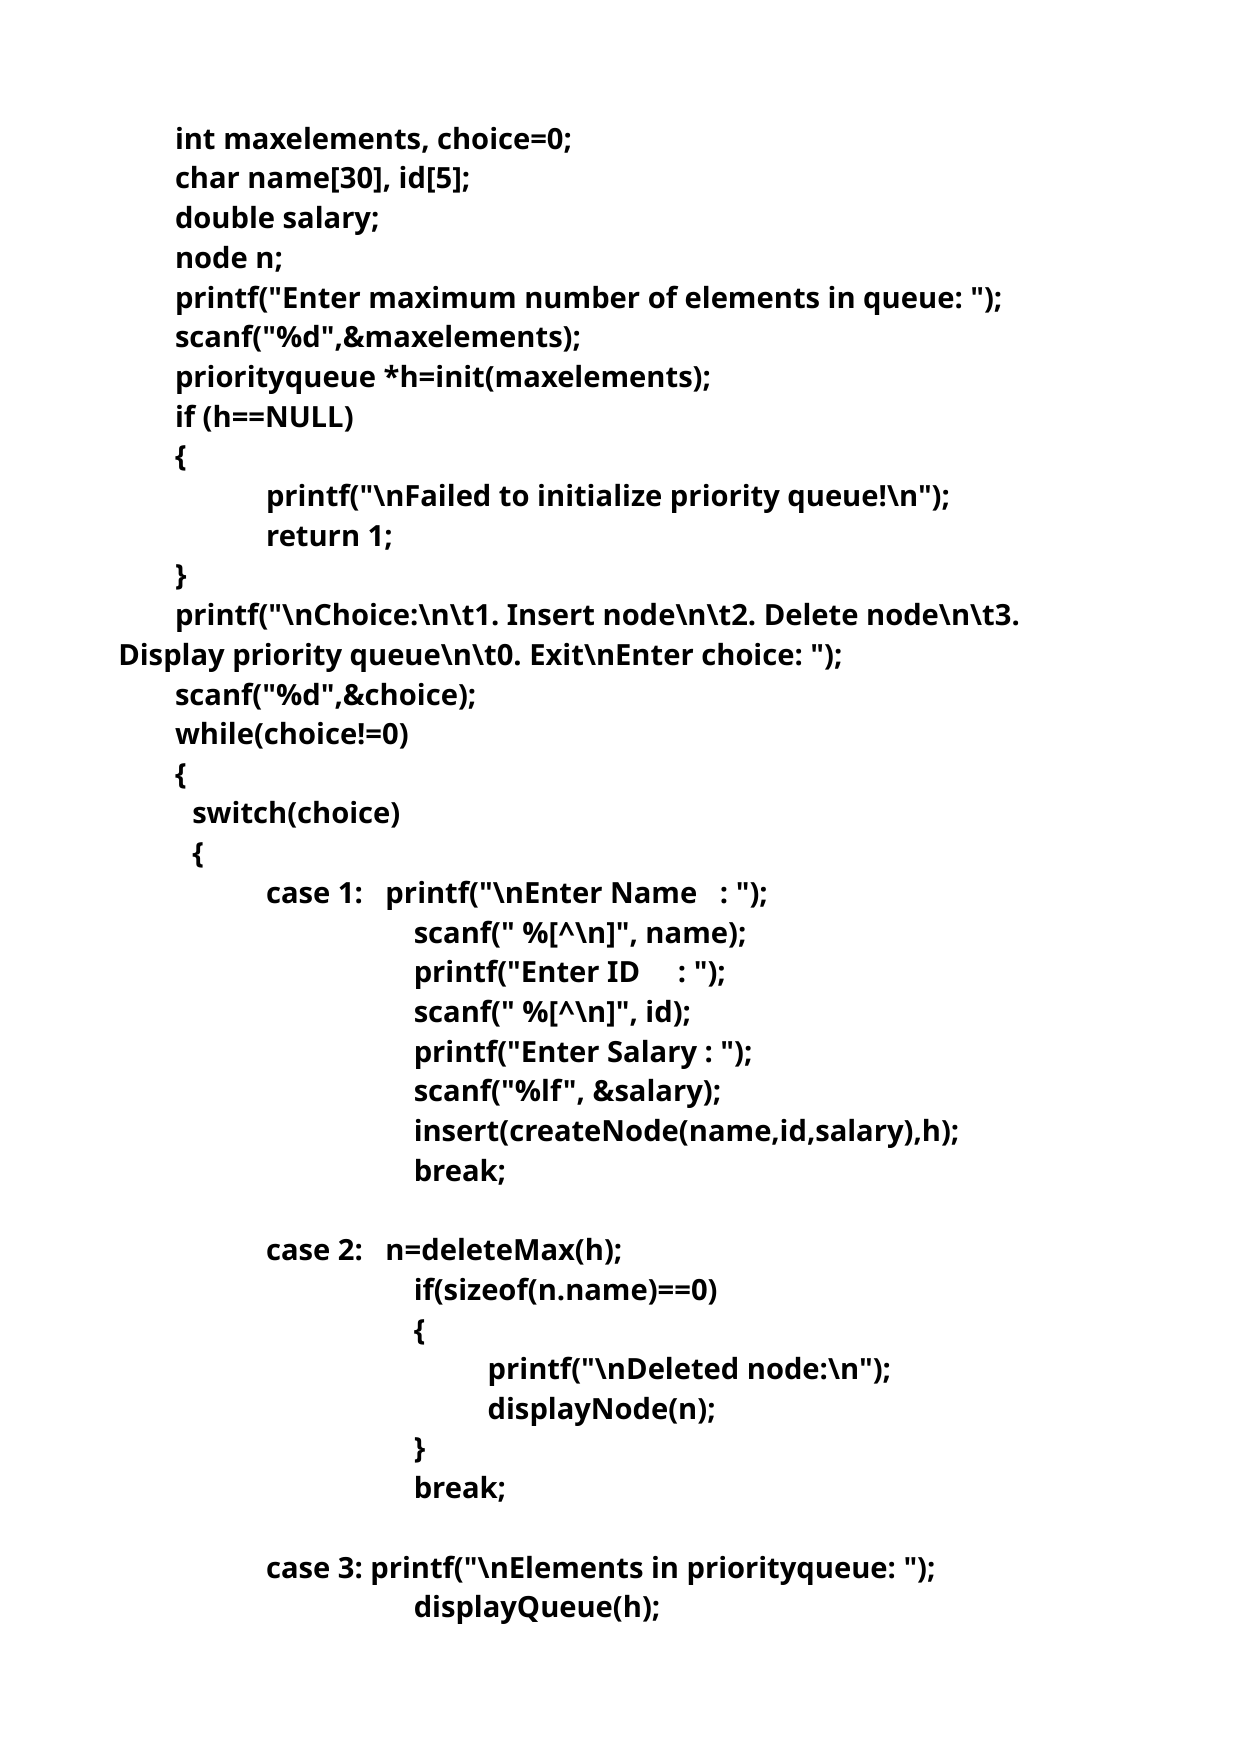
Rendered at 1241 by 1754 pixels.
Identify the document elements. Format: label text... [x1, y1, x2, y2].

text case 2: n=deleteMax(h); [118, 1229, 1122, 1269]
text char name[30], id[5]; [118, 158, 1122, 197]
text int maxelements, choice=0; [118, 118, 1122, 158]
text if(sizeof(n.name)==0) [118, 1269, 1122, 1309]
text scanf("%d",&maxelements); [118, 317, 1122, 356]
text { [118, 1309, 1122, 1348]
text printf("Enter maximum number of elements in queue: "); [118, 277, 1122, 317]
text printf("Enter ID : "); [118, 952, 1122, 991]
text if (h==NULL) [118, 396, 1122, 436]
text break; [118, 1150, 1122, 1190]
text priorityqueue *h=init(maxelements); [118, 356, 1122, 396]
text printf("Enter Salary : "); [118, 1031, 1122, 1071]
text scanf("%d",&choice); [118, 674, 1122, 713]
text scanf(" %[^\n]", id); [118, 991, 1122, 1031]
text node n; [118, 237, 1122, 277]
text break; [118, 1467, 1122, 1507]
text printf("\nFailed to initialize priority queue!\n"); [118, 475, 1122, 515]
text { [118, 753, 1122, 793]
text printf("\nDeleted node:\n"); [118, 1348, 1122, 1388]
text displayQueue(h); [118, 1587, 1122, 1626]
text { [118, 832, 1122, 872]
text switch(choice) [118, 793, 1122, 832]
text insert(createNode(name,id,salary),h); [118, 1110, 1122, 1150]
text { [118, 436, 1122, 475]
text } [118, 555, 1122, 594]
text while(choice!=0) [118, 713, 1122, 753]
text case 3: printf("\nElements in priorityqueue: "); [118, 1547, 1122, 1587]
text } [118, 1428, 1122, 1467]
text printf("\nChoice:\n\t1. Insert node\n\t2. Delete node\n\t3. Display priority queue\n\t0. Exit\nEnter choice: "); [118, 594, 1122, 674]
text scanf("%lf", &salary); [118, 1071, 1122, 1110]
text scanf(" %[^\n]", name); [118, 912, 1122, 952]
text case 1: printf("\nEnter Name : "); [118, 872, 1122, 912]
text displayNode(n); [118, 1388, 1122, 1428]
text return 1; [118, 515, 1122, 555]
text double salary; [118, 197, 1122, 237]
